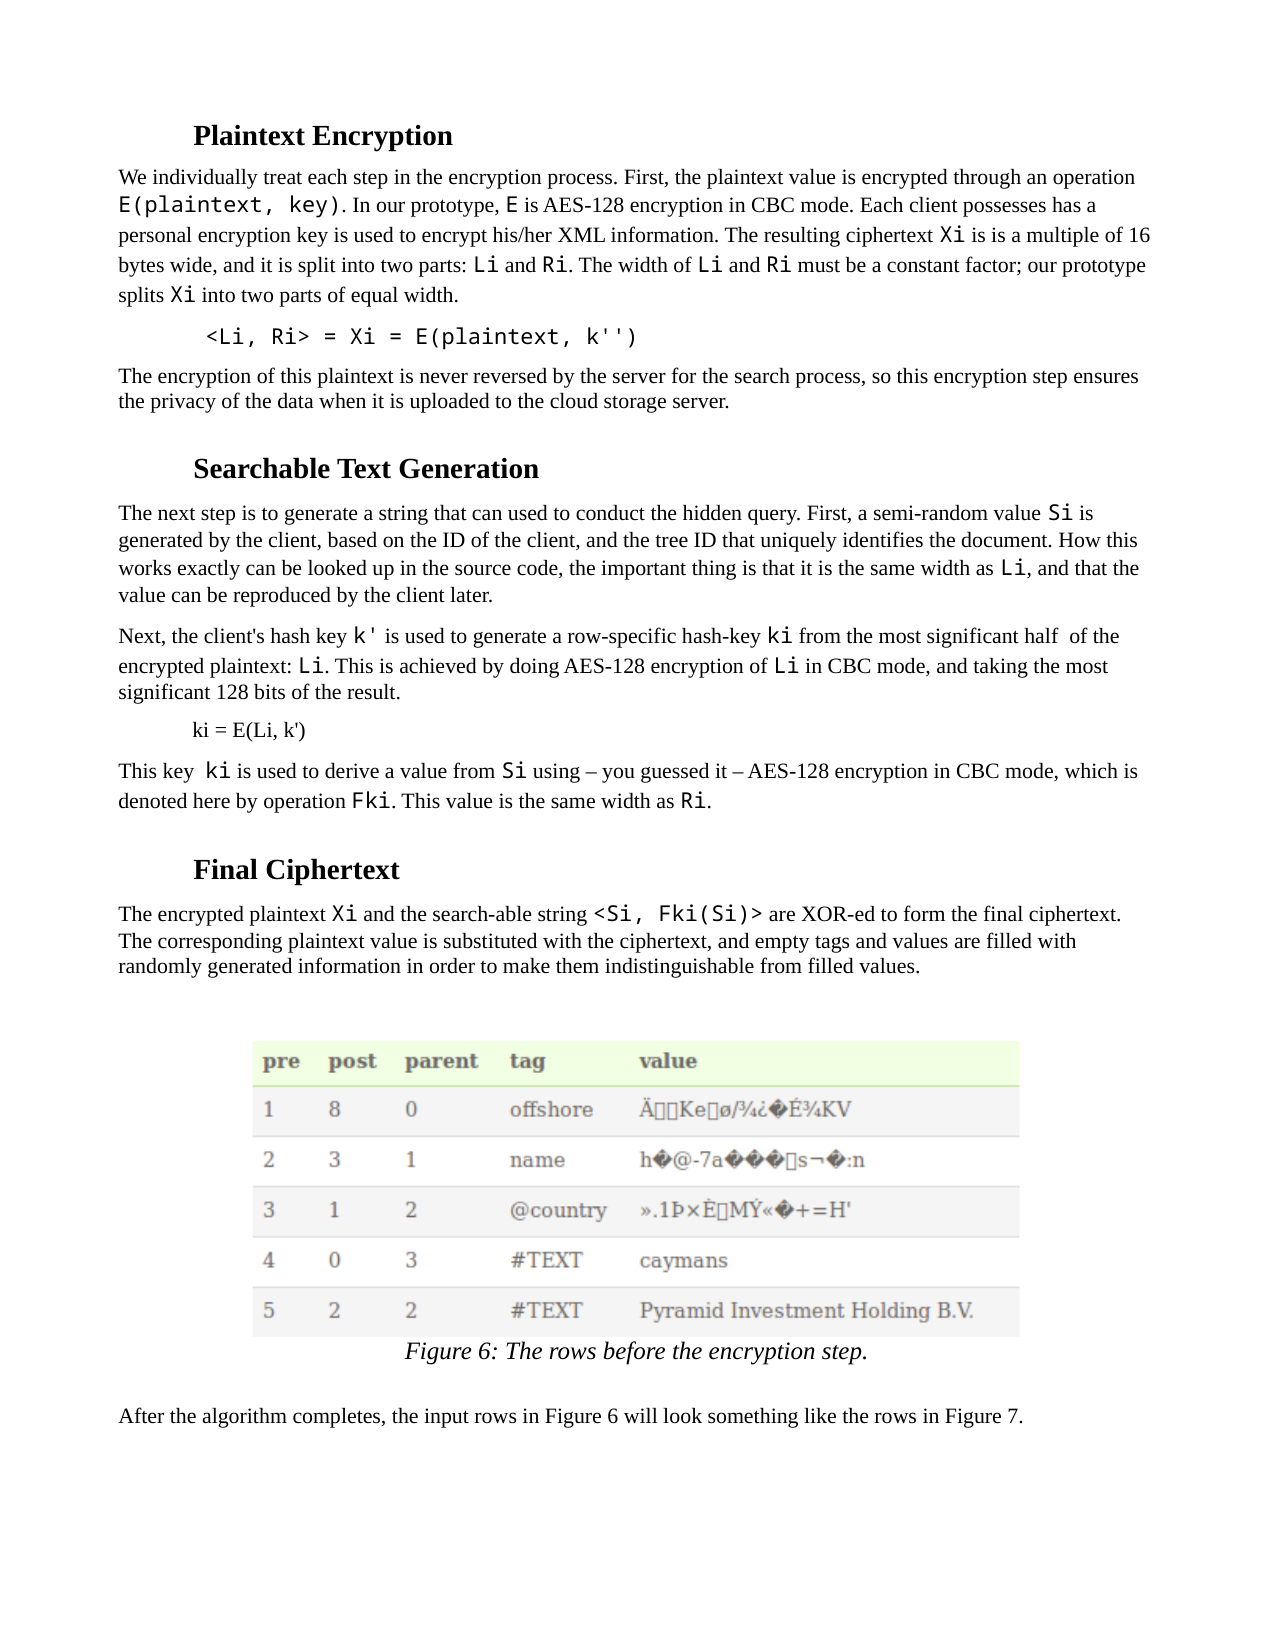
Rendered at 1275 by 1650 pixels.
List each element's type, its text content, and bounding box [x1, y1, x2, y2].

text Next, the client's hash key k' is used to generate a row-specific hash-key ki from the most significant half of the encrypted plaintext: Li. This is achieved by doing AES-128 encryption of Li in CBC mode, and taking the most significant 128 bits of the result. [118, 620, 1157, 704]
text The next step is to generate a string that can used to conduct the hidden query. First, a semi-random value Si is generated by the client, based on the ID of the client, and the tree ID that uniquely identifies the document. How this works exactly can be looked up in the source code, the important thing is that it is the same width as Li, and that the value can be reproduced by the client later. [118, 497, 1157, 607]
subtitle Final Ciphertext [73, 852, 1157, 885]
text ki = E(Li, k') [118, 717, 1157, 742]
text After the algorithm completes, the input rows in Figure 6 will look something like the rows in Figure 7. [118, 1403, 1157, 1428]
text This key ki is used to derive a value from Si using – you guessed it – AES-128 encryption in CBC mode, which is denoted here by operation Fki. This value is the same width as Ri. [118, 755, 1157, 814]
text <Li, Ri> = Xi = E(plaintext, k'') [118, 321, 1157, 351]
text We individually treat each step in the encryption process. First, the plaintext value is encrypted through an operation E(plaintext, key). In our prototype, E is AES-128 encryption in CBC mode. Each client possesses has a personal encryption key is used to encrypt his/her XML information. The resulting ciphertext Xi is is a multiple of 16 bytes wide, and it is split into two parts: Li and Ri. The width of Li and Ri must be a constant factor; our prototype splits Xi into two parts of equal width. [118, 164, 1157, 308]
subtitle Searchable Text Generation [73, 451, 1157, 485]
text Figure 6: The rows before the encryption step. [252, 1337, 1023, 1365]
picture [252, 1041, 1023, 1337]
subtitle Plaintext Encryption [73, 118, 1157, 152]
text The encryption of this plaintext is never reversed by the server for the search process, so this encryption step ensures the privacy of the data when it is uploaded to the cloud storage server. [118, 363, 1157, 414]
text The encrypted plaintext Xi and the search-able string <Si, Fki(Si)> are XOR-ed to form the final ciphertext. The corresponding plaintext value is substituted with the ciphertext, and empty tags and values are filled with randomly generated information in order to make them indistinguishable from filled values. [118, 898, 1157, 978]
